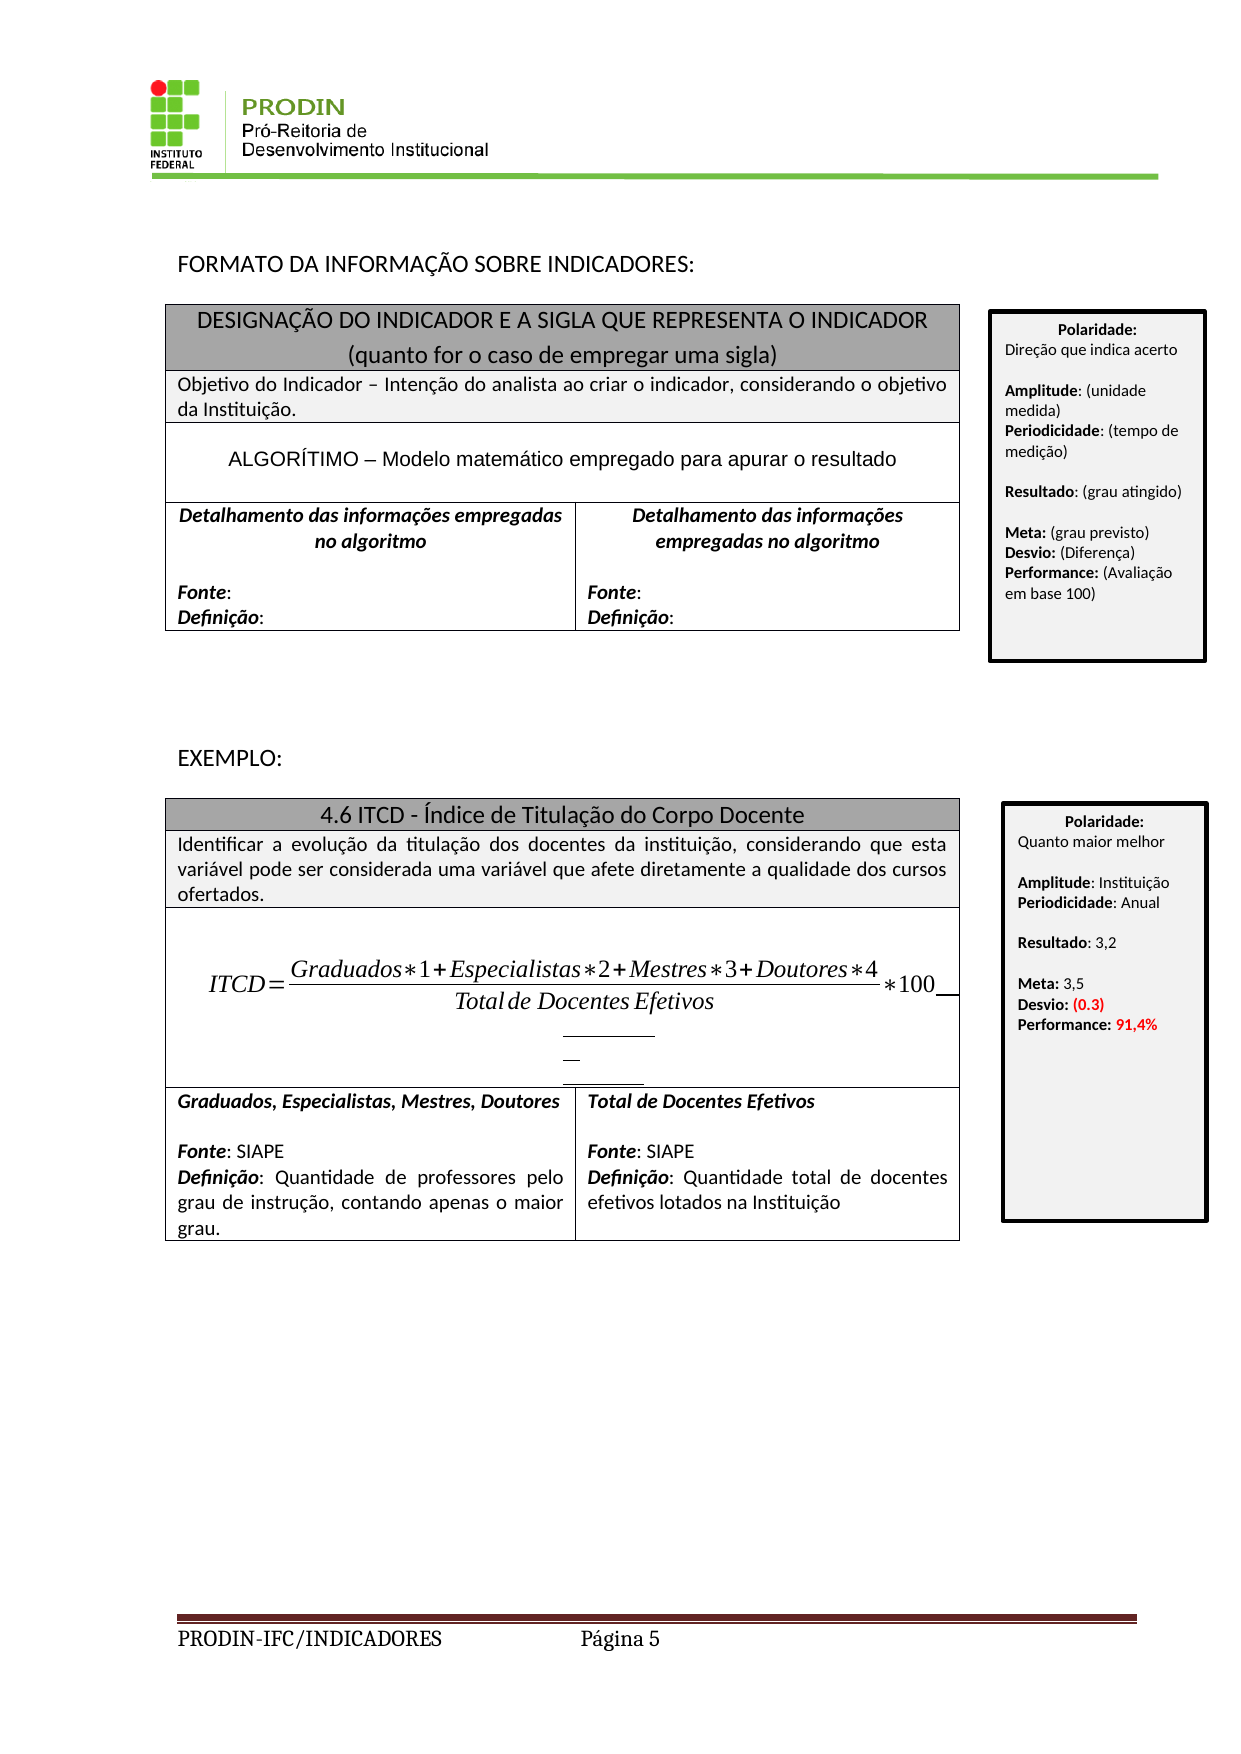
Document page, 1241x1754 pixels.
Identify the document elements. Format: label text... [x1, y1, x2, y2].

text Direção que indica acerto [1005, 339, 1190, 360]
table_header 4.6 ITCD - Índice de Titulação do Corpo Docente [166, 799, 959, 830]
table_cell Identificar a evolução da titulação dos docentes da instituição, considerando que esta variável pode ser considerada uma variável que afete diretamente a qualidade dos cursos ofertados. [166, 831, 959, 907]
text Amplitude: (unidade medida) [1005, 380, 1190, 421]
table_cell Total de Docentes Efetivos Fonte: SIAPE Definição: Quantidade total de docentes efetivos lotados na Instituição [576, 1088, 959, 1240]
text EXEMPLO: [177, 742, 1137, 773]
text Meta: (grau previsto) [1005, 522, 1190, 542]
text Periodicidade: (tempo de medição) [1005, 421, 1190, 461]
text Performance: (Avaliação em base 100) [1005, 563, 1190, 603]
table_cell ALGORÍTIMO – Modelo matemático empregado para apurar o resultado [166, 423, 959, 502]
text Polaridade: [1005, 319, 1190, 339]
table_cell Detalhamento das informações empregadas no algoritmo Fonte: Definição: [166, 503, 575, 630]
picture [107, 65, 494, 193]
table_cell Detalhamento das informações empregadas no algoritmo Fonte: Definição: [576, 503, 959, 630]
table_cell Objetivo do Indicador – Intenção do analista ao criar o indicador, considerando o objetivo da Instituição. [166, 371, 959, 422]
text FORMATO DA INFORMAÇÃO SOBRE INDICADORES: [177, 248, 1137, 278]
table_header DESIGNAÇÃO DO INDICADOR E A SIGLA QUE REPRESENTA O INDICADOR (quanto for o caso de empregar uma sigla) [166, 305, 959, 370]
table_cell [166, 908, 959, 1087]
text Desvio: (Diferença) [1005, 542, 1190, 563]
table_cell Graduados, Especialistas, Mestres, Doutores Fonte: SIAPE Definição: Quantidade de professores pelo grau de instrução, contando apenas o maior grau. [166, 1088, 575, 1240]
text Resultado: (grau atingido) [1005, 482, 1190, 502]
